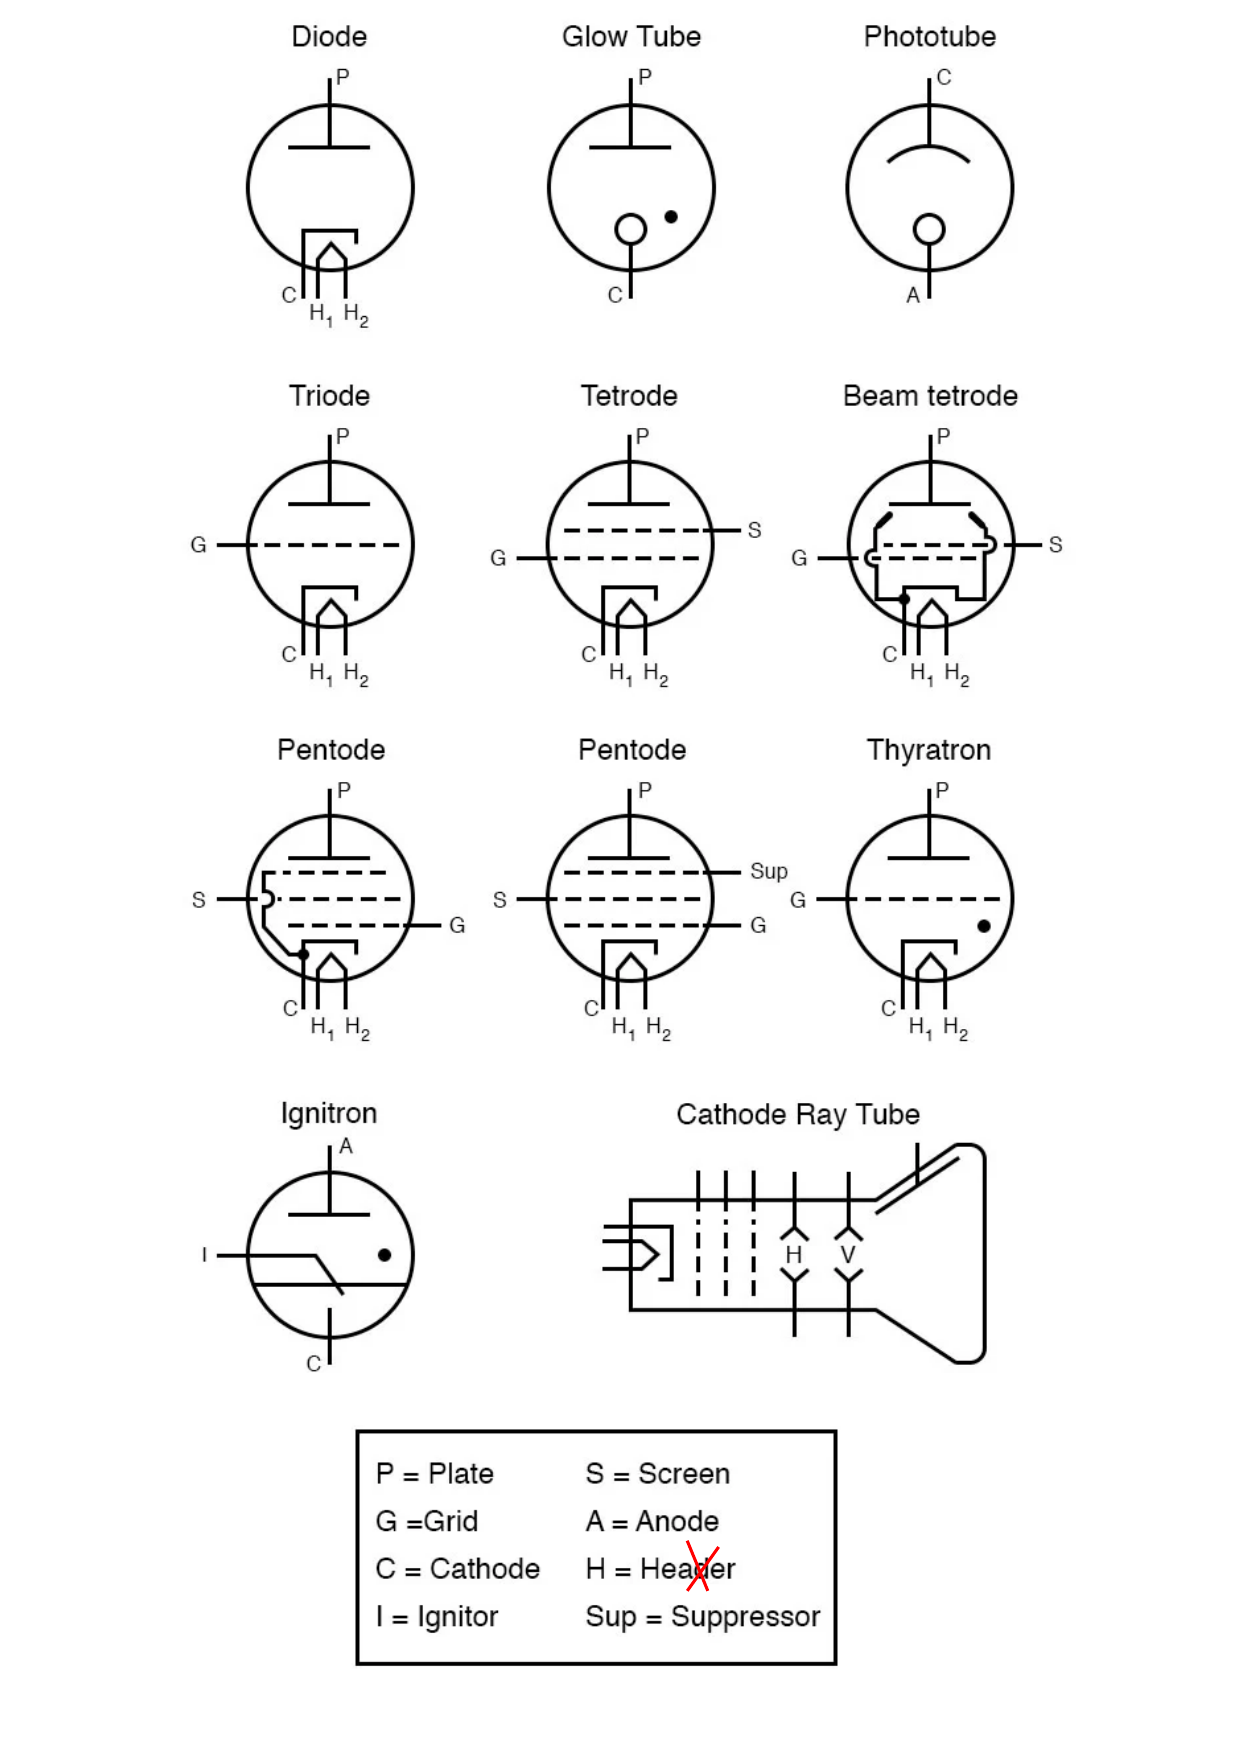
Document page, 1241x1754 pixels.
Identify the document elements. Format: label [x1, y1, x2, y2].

picture [151, 0, 1111, 1707]
